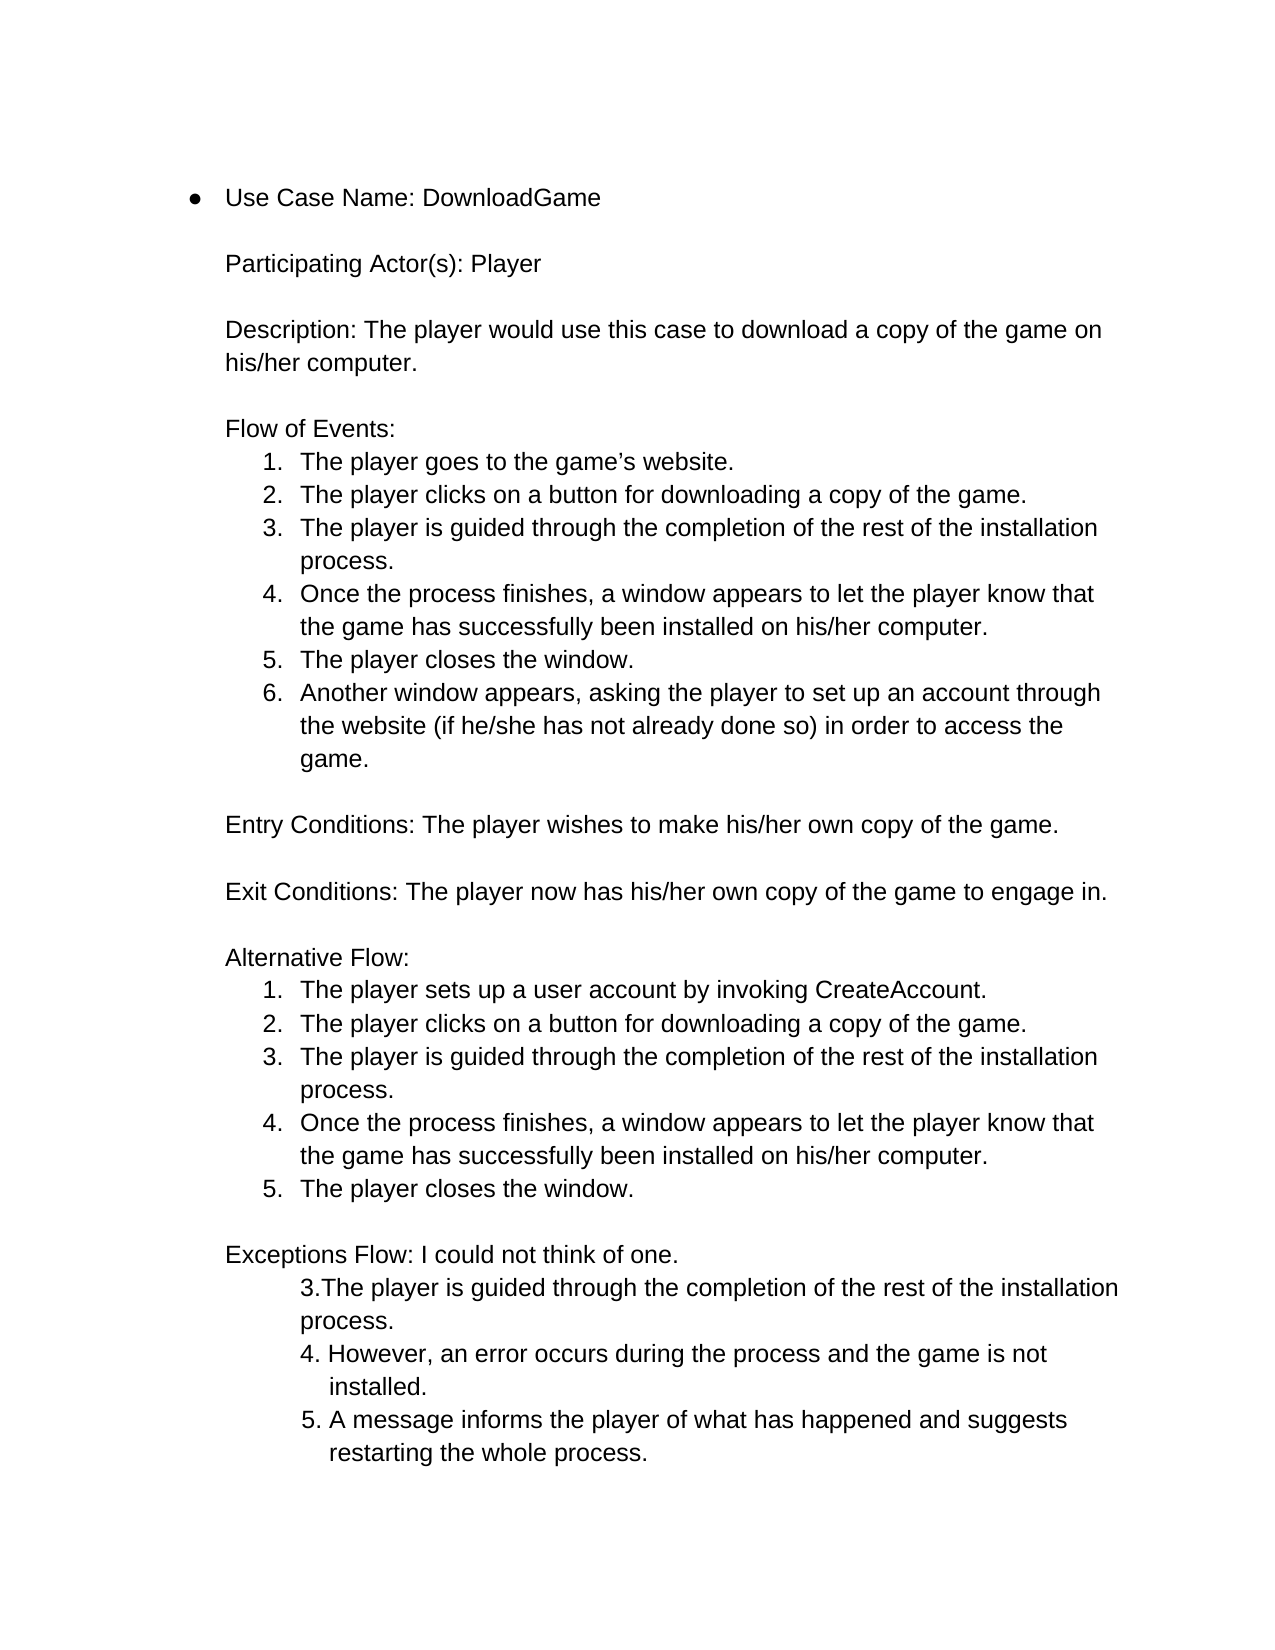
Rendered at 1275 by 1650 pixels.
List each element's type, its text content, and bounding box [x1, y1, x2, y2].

text Participating Actor(s): Player [225, 249, 1125, 278]
list Another window appears, asking the player to set up an account through the website (if he/she has not already done so) in order to access the game. [262, 678, 1125, 773]
list The player closes the window. [262, 645, 1125, 674]
text Exit Conditions: The player now has his/her own copy of the game to engage in. [225, 876, 1125, 905]
text 4. However, an error occurs during the process and the game is not [150, 1339, 1125, 1367]
list Use Case Name: DownloadGame [187, 183, 1125, 212]
list The player clicks on a button for downloading a copy of the game. [262, 480, 1125, 509]
text 3.The player is guided through the completion of the rest of the installation process. [300, 1273, 1125, 1334]
list Once the process finishes, a window appears to let the player know that the game has successfully been installed on his/her computer. [262, 1108, 1125, 1169]
text restarting the whole process. [150, 1438, 1125, 1467]
text Description: The player would use this case to download a copy of the game on his/her computer. [225, 315, 1125, 377]
text 5. A message informs the player of what has happened and suggests [150, 1405, 1125, 1433]
list The player is guided through the completion of the rest of the installation process. [262, 1042, 1125, 1103]
list The player clicks on a button for downloading a copy of the game. [262, 1008, 1125, 1037]
text installed. [150, 1372, 1125, 1401]
list Once the process finishes, a window appears to let the player know that the game has successfully been installed on his/her computer. [262, 579, 1125, 641]
list The player is guided through the completion of the rest of the installation process. [262, 513, 1125, 575]
text Exceptions Flow: I could not think of one. [225, 1240, 1125, 1268]
text Alternative Flow: [225, 942, 1125, 971]
list The player goes to the game’s website. [262, 447, 1125, 476]
text Flow of Events: [225, 414, 1125, 443]
list The player sets up a user account by invoking CreateAccount. [262, 976, 1125, 1004]
text Entry Conditions: The player wishes to make his/her own copy of the game. [225, 810, 1125, 839]
list The player closes the window. [262, 1174, 1125, 1202]
